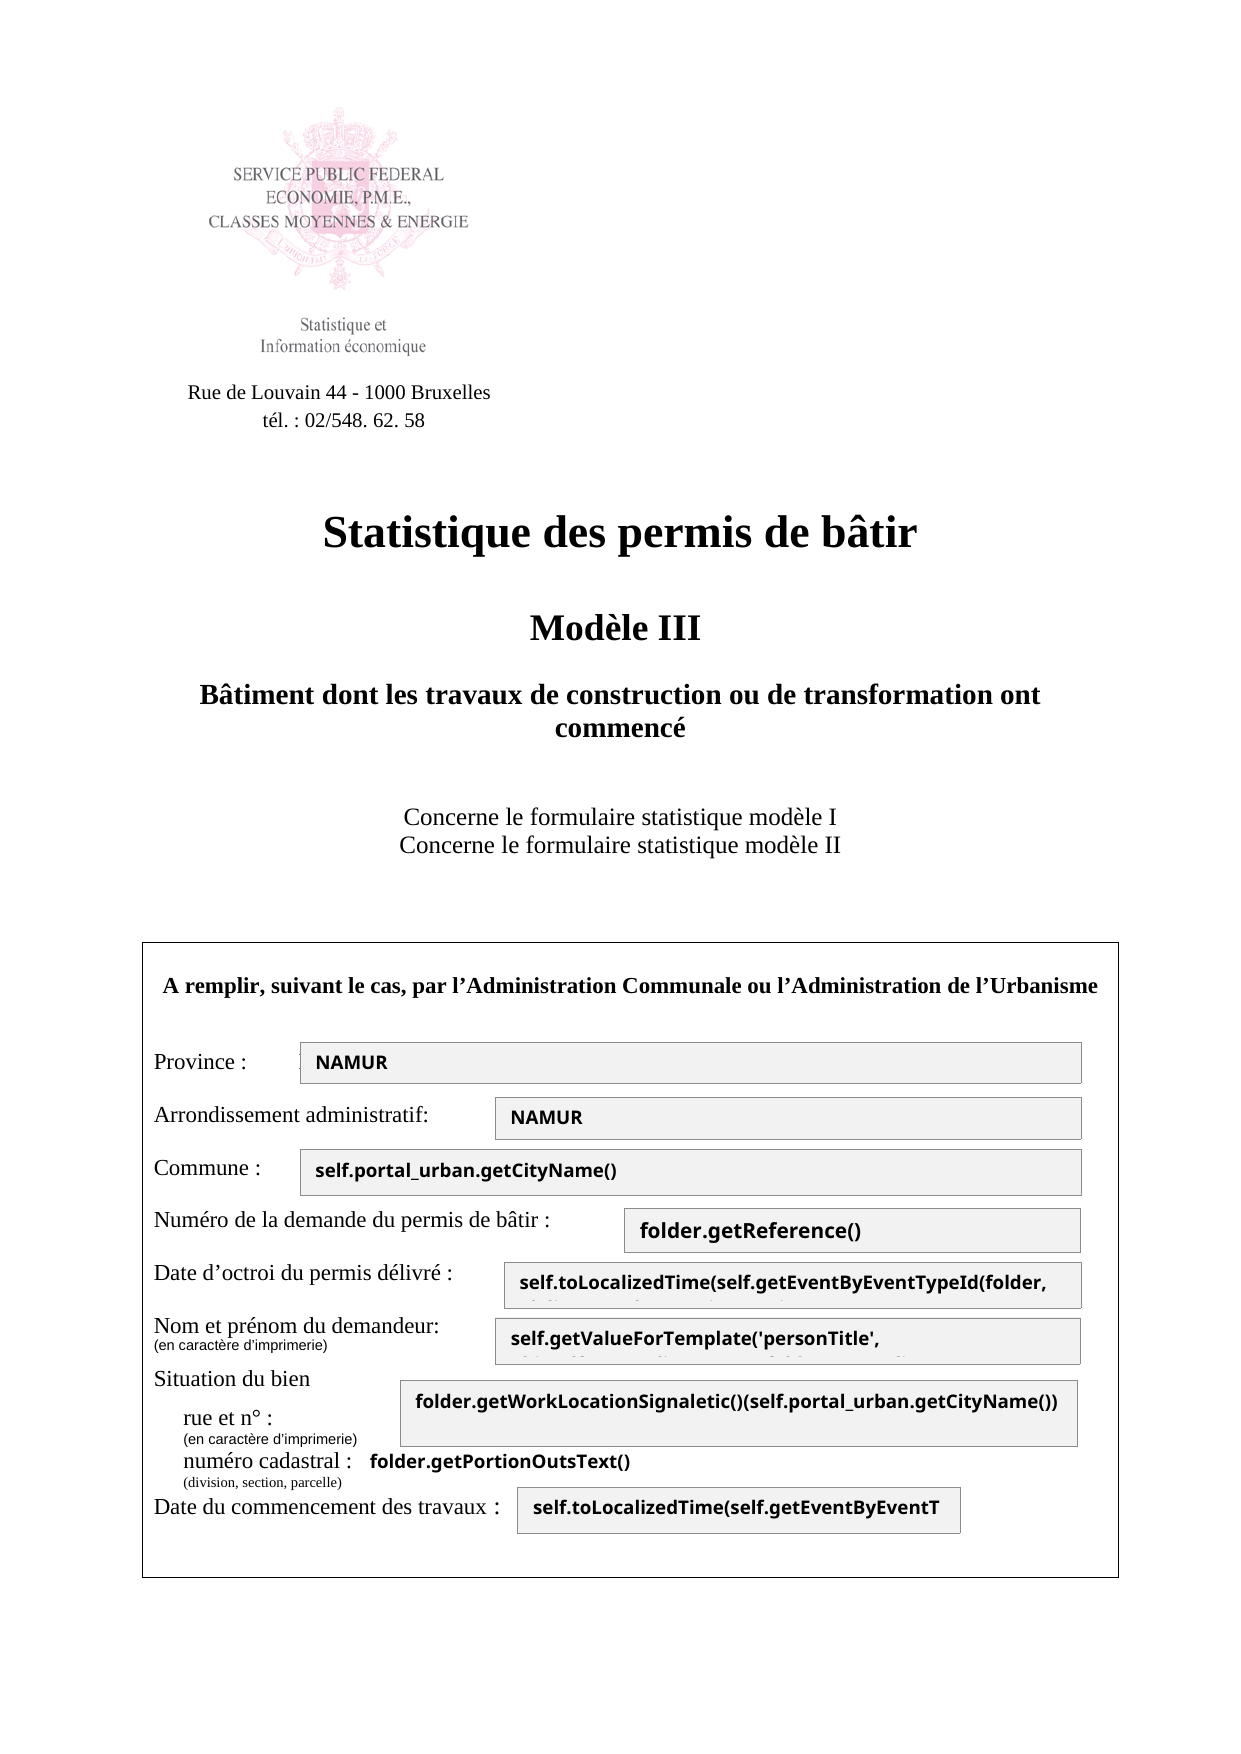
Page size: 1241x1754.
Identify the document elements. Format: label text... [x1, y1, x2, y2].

text Concerne le formulaire statistique modèle II [187, 830, 1053, 859]
text Rue de Louvain 44 - 1000 Bruxelles [187, 380, 1053, 404]
table_header A remplir, suivant le cas, par l’Administration Communale ou l’Administration de l’Urbanisme Province : NAMUR Arrondissement administratif: Commune : Numéro de la demande du permis de bâtir : Date d’octroi du permis délivré : Nom et prénom du demandeur: (en caractère d’imprimerie) Situation du bien rue et n° : (en caractère d’imprimerie) numéro cadastral : folder.getPortionOutsText() (division, section, parcelle) Date du commencement des travaux : [143, 943, 1118, 1388]
table_header A remplir, suivant le cas, par l’Administration Communale ou l’Administration de l’Urbanisme Province : NAMUR Arrondissement administratif: Commune : Numéro de la demande du permis de bâtir : Date d’octroi du permis délivré : Nom et prénom du demandeur: (en caractère d’imprimerie) Situation du bien rue et n° : (en caractère d’imprimerie) numéro cadastral : folder.getPortionOutsText() (division, section, parcelle) Date du commencement des travaux : [143, 1495, 1118, 1577]
text Concerne le formulaire statistique modèle I [187, 802, 1053, 830]
table_header A remplir, suivant le cas, par l’Administration Communale ou l’Administration de l’Urbanisme Province : NAMUR Arrondissement administratif: Commune : Numéro de la demande du permis de bâtir : Date d’octroi du permis délivré : Nom et prénom du demandeur: (en caractère d’imprimerie) Situation du bien rue et n° : (en caractère d’imprimerie) numéro cadastral : folder.getPortionOutsText() (division, section, parcelle) Date du commencement des travaux : [143, 1389, 1118, 1494]
text Modèle III [187, 605, 1053, 648]
text tél. : 02/548. 62. 58 [187, 408, 1053, 432]
picture [204, 98, 472, 367]
text Bâtiment dont les travaux de construction ou de transformation ont commencé [187, 677, 1053, 744]
text Statistique des permis de bâtir [187, 504, 1053, 557]
